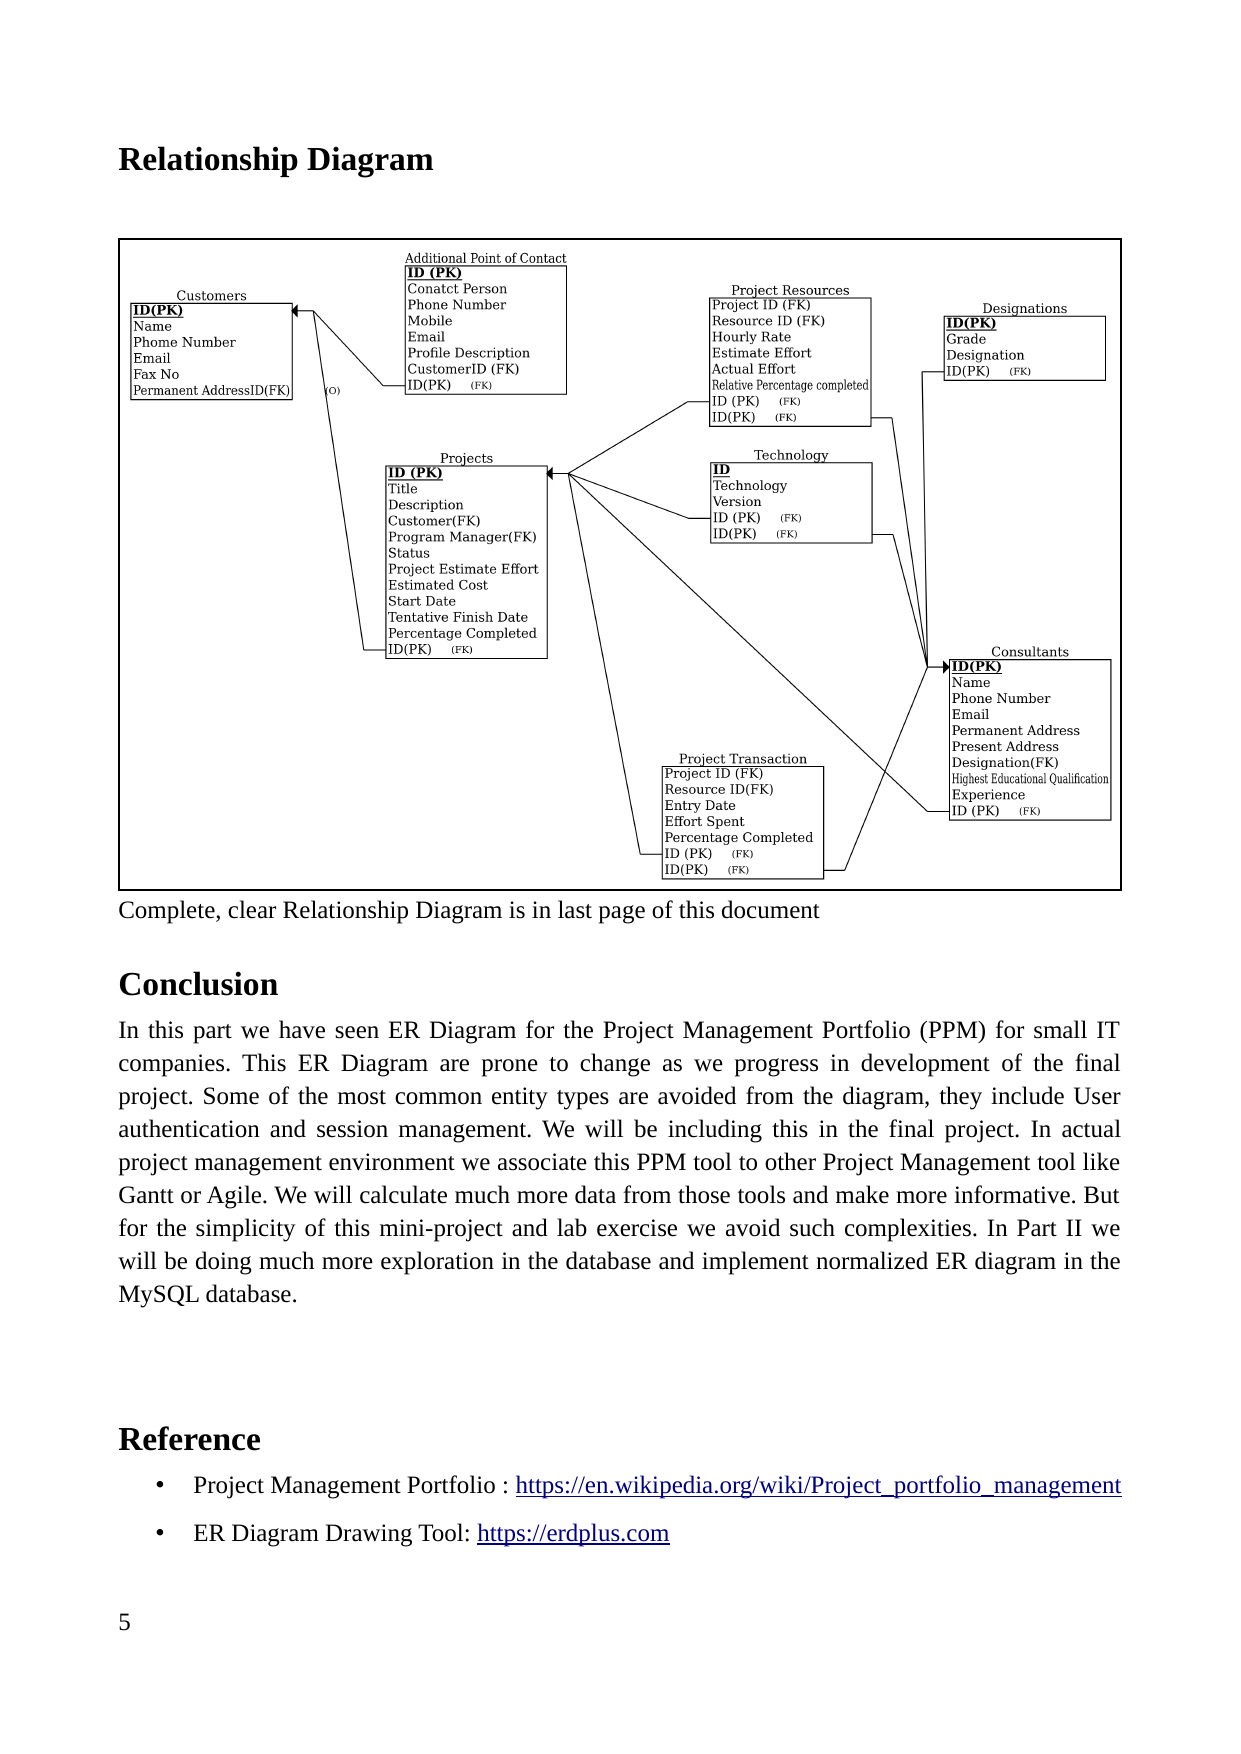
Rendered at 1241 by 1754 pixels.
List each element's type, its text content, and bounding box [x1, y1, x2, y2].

list Project Management Portfolio : https://en.wikipedia.org/wiki/Project_portfolio_management [156, 1471, 1122, 1499]
text In this part we have seen ER Diagram for the Project Management Portfolio (PPM) for small IT companies. This ER Diagram are prone to change as we progress in development of the final project. Some of the most common entity types are avoided from the diagram, they include User authentication and session management. We will be including this in the final project. In actual project management environment we associate this PPM tool to other Project Management tool like Gantt or Agile. We will calculate much more data from those tools and make more informative. But for the simplicity of this mini-project and lab exercise we avoid such complexities. In Part II we will be doing much more exploration in the database and implement normalized ER diagram in the MySQL database. [118, 1015, 1122, 1308]
text [120, 240, 1120, 889]
picture [123, 242, 1118, 886]
text Complete, clear Relationship Diagram is in last page of this document [118, 891, 1122, 924]
subtitle Reference [118, 1419, 1122, 1458]
subtitle Conclusion [118, 964, 1122, 1002]
list ER Diagram Drawing Tool: https://erdplus.com [156, 1518, 1122, 1547]
subtitle Relationship Diagram [118, 139, 1122, 178]
